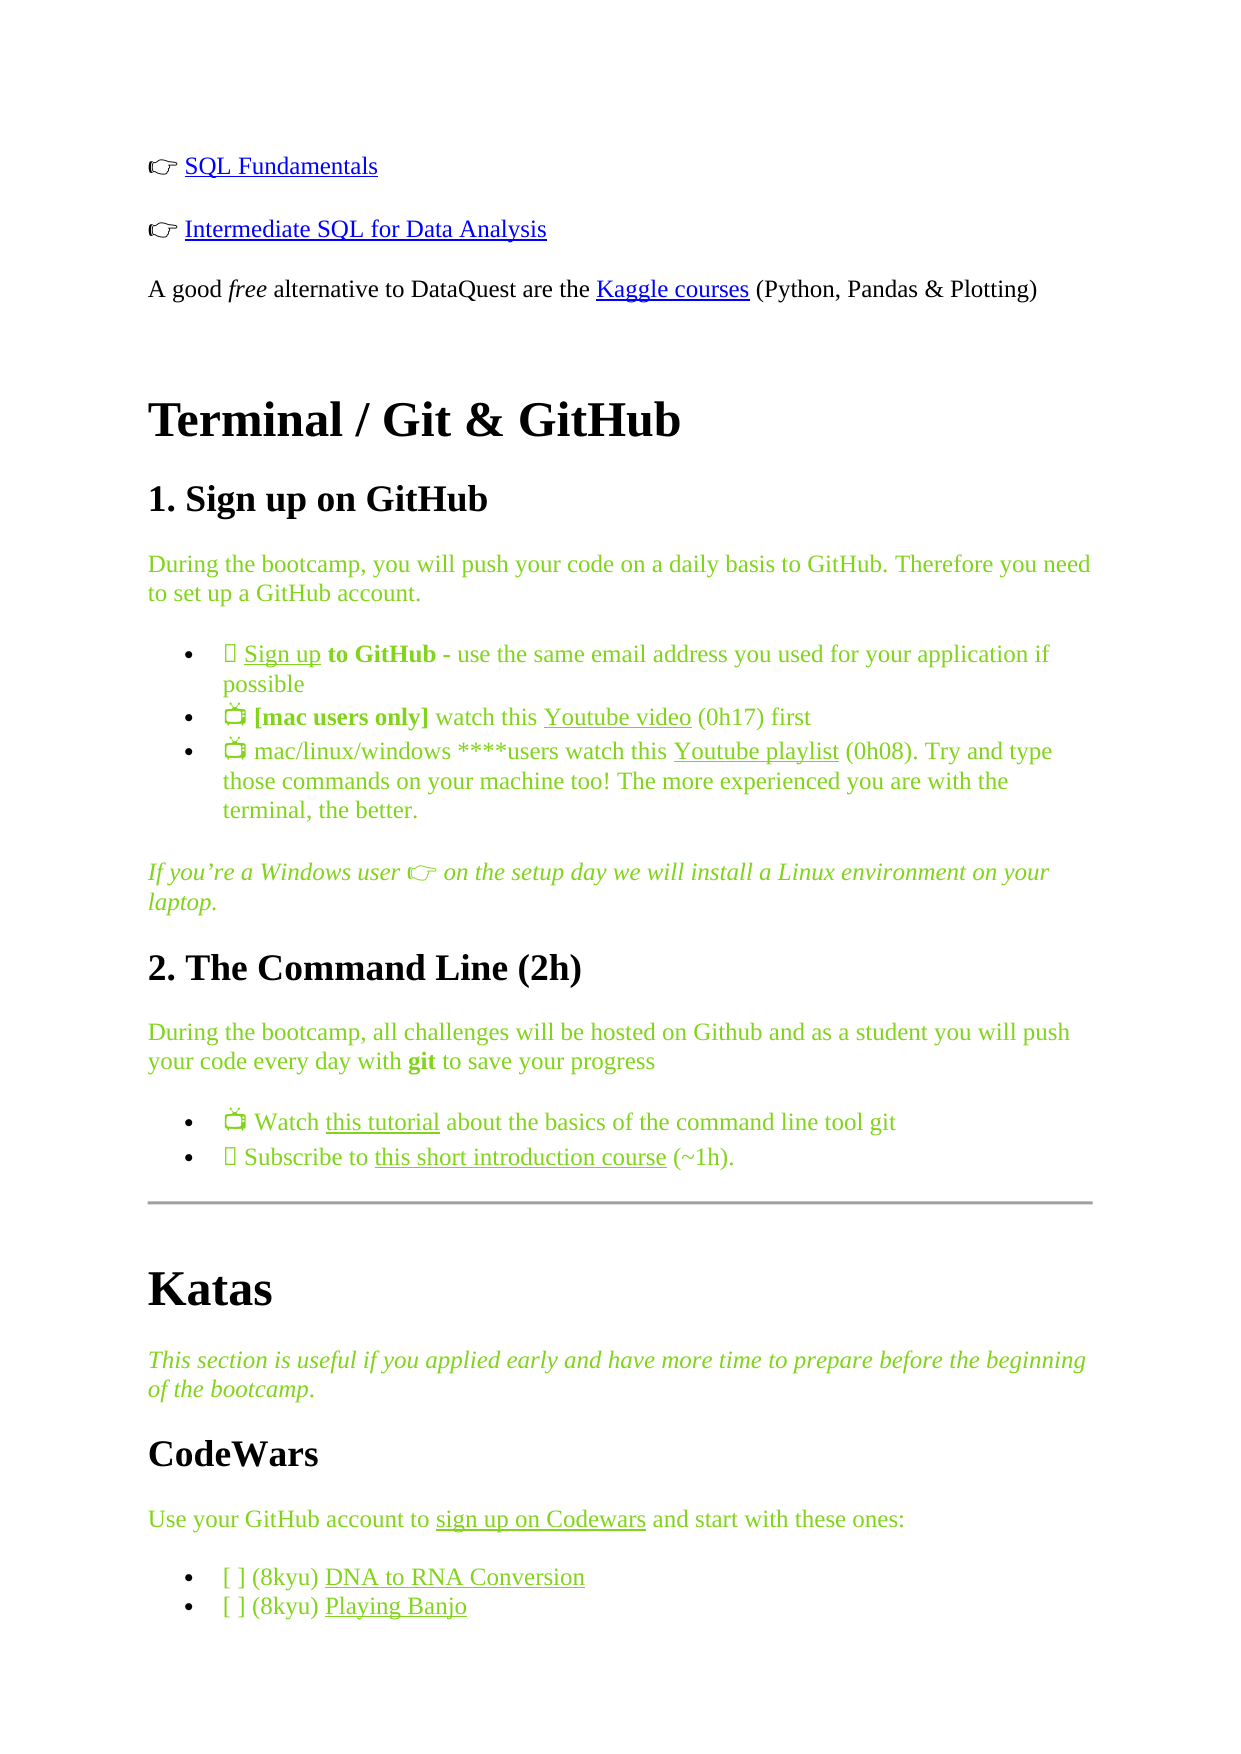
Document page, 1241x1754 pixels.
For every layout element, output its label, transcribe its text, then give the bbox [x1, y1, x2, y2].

list [ ] (8kyu) DNA to RNA Conversion [185, 1562, 1093, 1591]
subtitle CodeWars [148, 1432, 1093, 1475]
list 📝 Subscribe to this short introduction course (~1h). [185, 1138, 1093, 1172]
text This section is useful if you applied early and have more time to prepare before the beginning of the bootcamp. [148, 1345, 1093, 1403]
text During the bootcamp, you will push your code on a daily basis to GitHub. Therefore you need to set up a GitHub account. [148, 549, 1093, 606]
list 📝 Sign up to GitHub - use the same email address you used for your application if possible [185, 636, 1093, 698]
text 👉 Intermediate SQL for Data Analysis [148, 211, 1093, 245]
list 📺 [mac users only] watch this Youtube video (0h17) first [185, 698, 1093, 732]
subtitle Katas [148, 1258, 1093, 1316]
text A good free alternative to DataQuest are the Kaggle courses (Python, Pandas & Plotting) [148, 274, 1093, 303]
subtitle Terminal / Git & GitHub [148, 390, 1093, 447]
list 📺 mac/linux/windows ****users watch this Youtube playlist (0h08). Try and type those commands on your machine too! The more experienced you are with the terminal, the better. [185, 732, 1093, 824]
subtitle 1. Sign up on GitHub [148, 477, 1093, 520]
list [ ] (8kyu) Playing Banjo [185, 1591, 1093, 1619]
text Use your GitHub account to sign up on Codewars and start with these ones: [148, 1504, 1093, 1533]
text If you’re a Windows user 👉 on the setup day we will install a Linux environment on your laptop. [148, 853, 1093, 916]
text During the bootcamp, all challenges will be hosted on Github and as a student you will push your code every day with git to save your progress [148, 1017, 1093, 1075]
list 📺 Watch this tutorial about the basics of the command line tool git [185, 1104, 1093, 1138]
text 👉 SQL Fundamentals [148, 148, 1093, 182]
subtitle 2. The Command Line (2h) [148, 945, 1093, 988]
